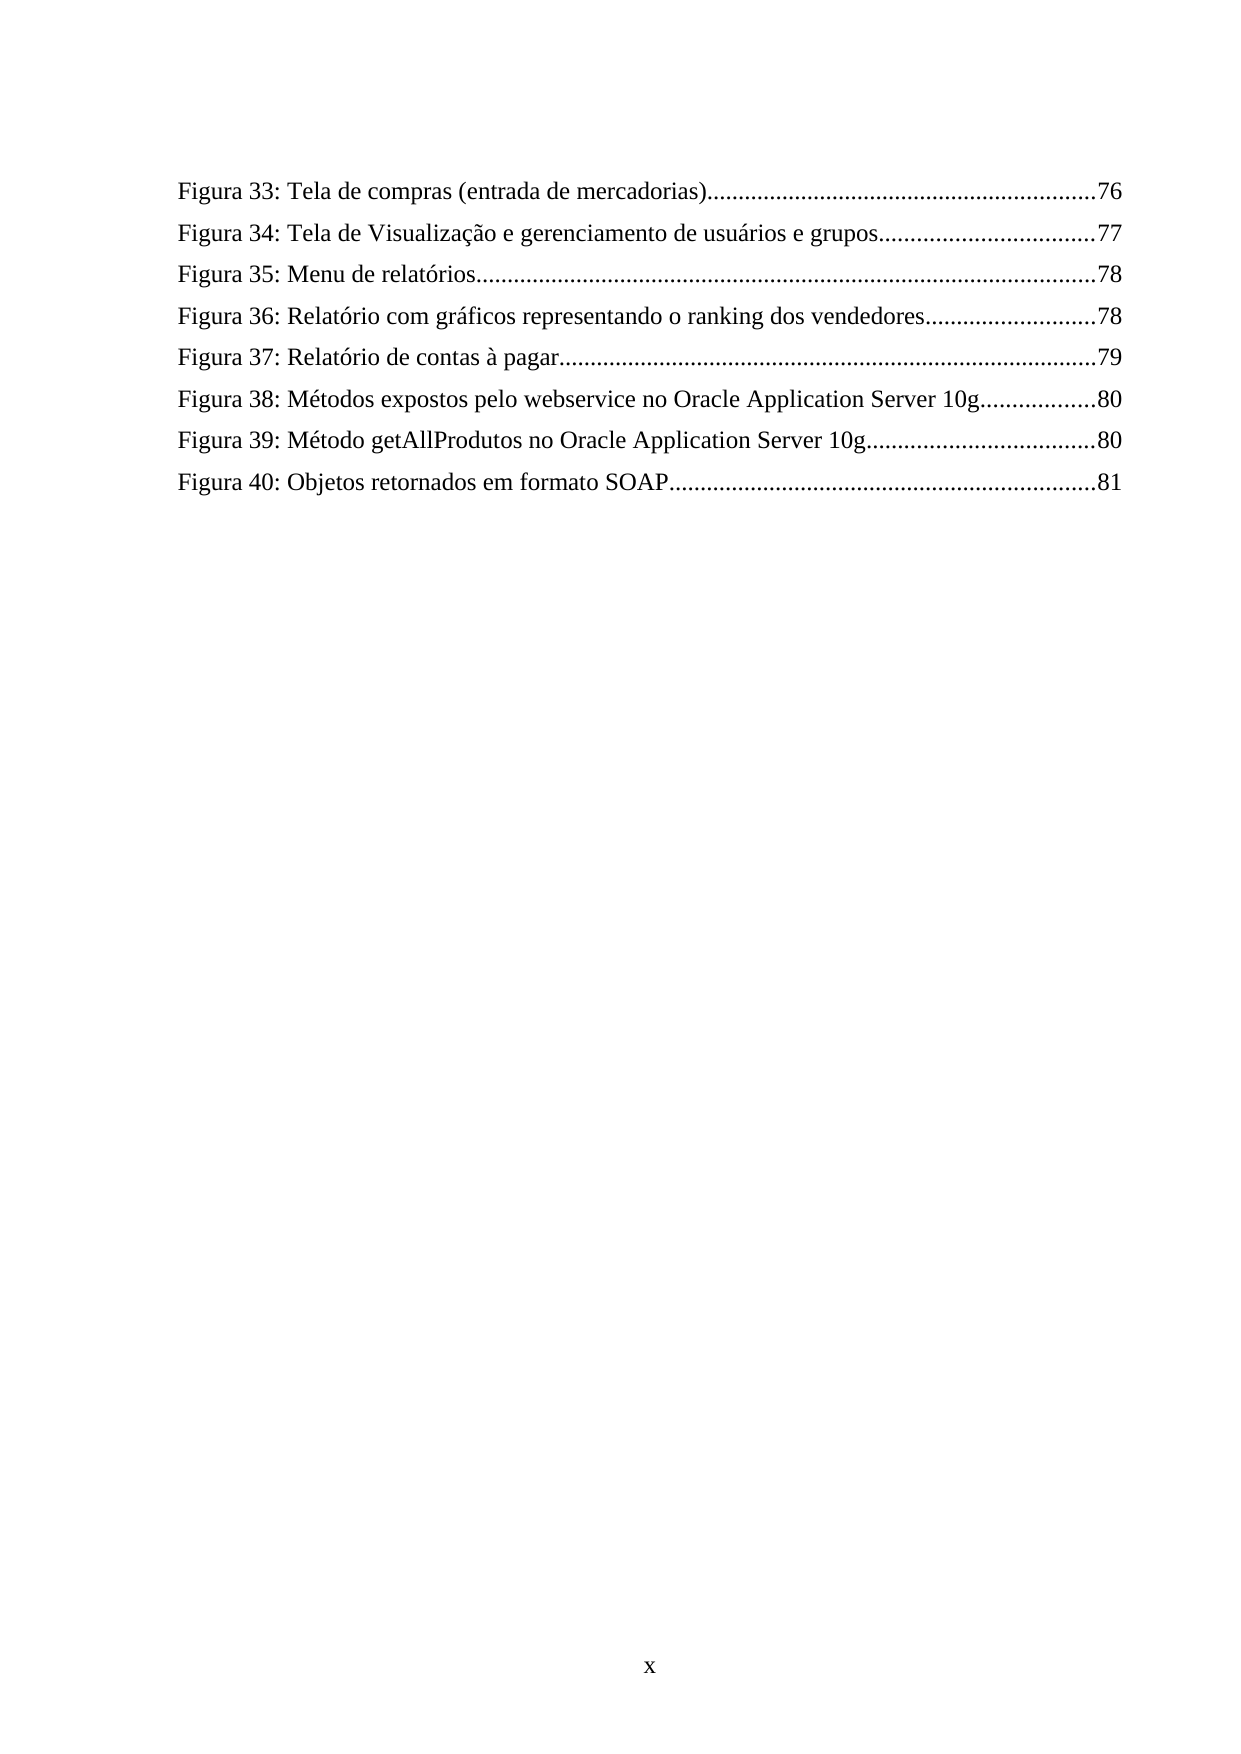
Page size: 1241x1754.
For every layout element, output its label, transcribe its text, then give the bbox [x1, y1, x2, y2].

text Figura 38: Métodos expostos pelo webservice no Oracle Application Server 10g 80 [177, 385, 1122, 413]
text Figura 36: Relatório com gráficos representando o ranking dos vendedores 78 [177, 302, 1122, 329]
text Figura 37: Relatório de contas à pagar 79 [177, 343, 1122, 371]
text Figura 40: Objetos retornados em formato SOAP 81 [177, 468, 1122, 496]
text Figura 39: Método getAllProdutos no Oracle Application Server 10g 80 [177, 427, 1122, 454]
text Figura 34: Tela de Visualização e gerenciamento de usuários e grupos 77 [177, 219, 1122, 246]
text Figura 35: Menu de relatórios 78 [177, 260, 1122, 288]
text Figura 33: Tela de compras (entrada de mercadorias) 76 [177, 177, 1122, 205]
